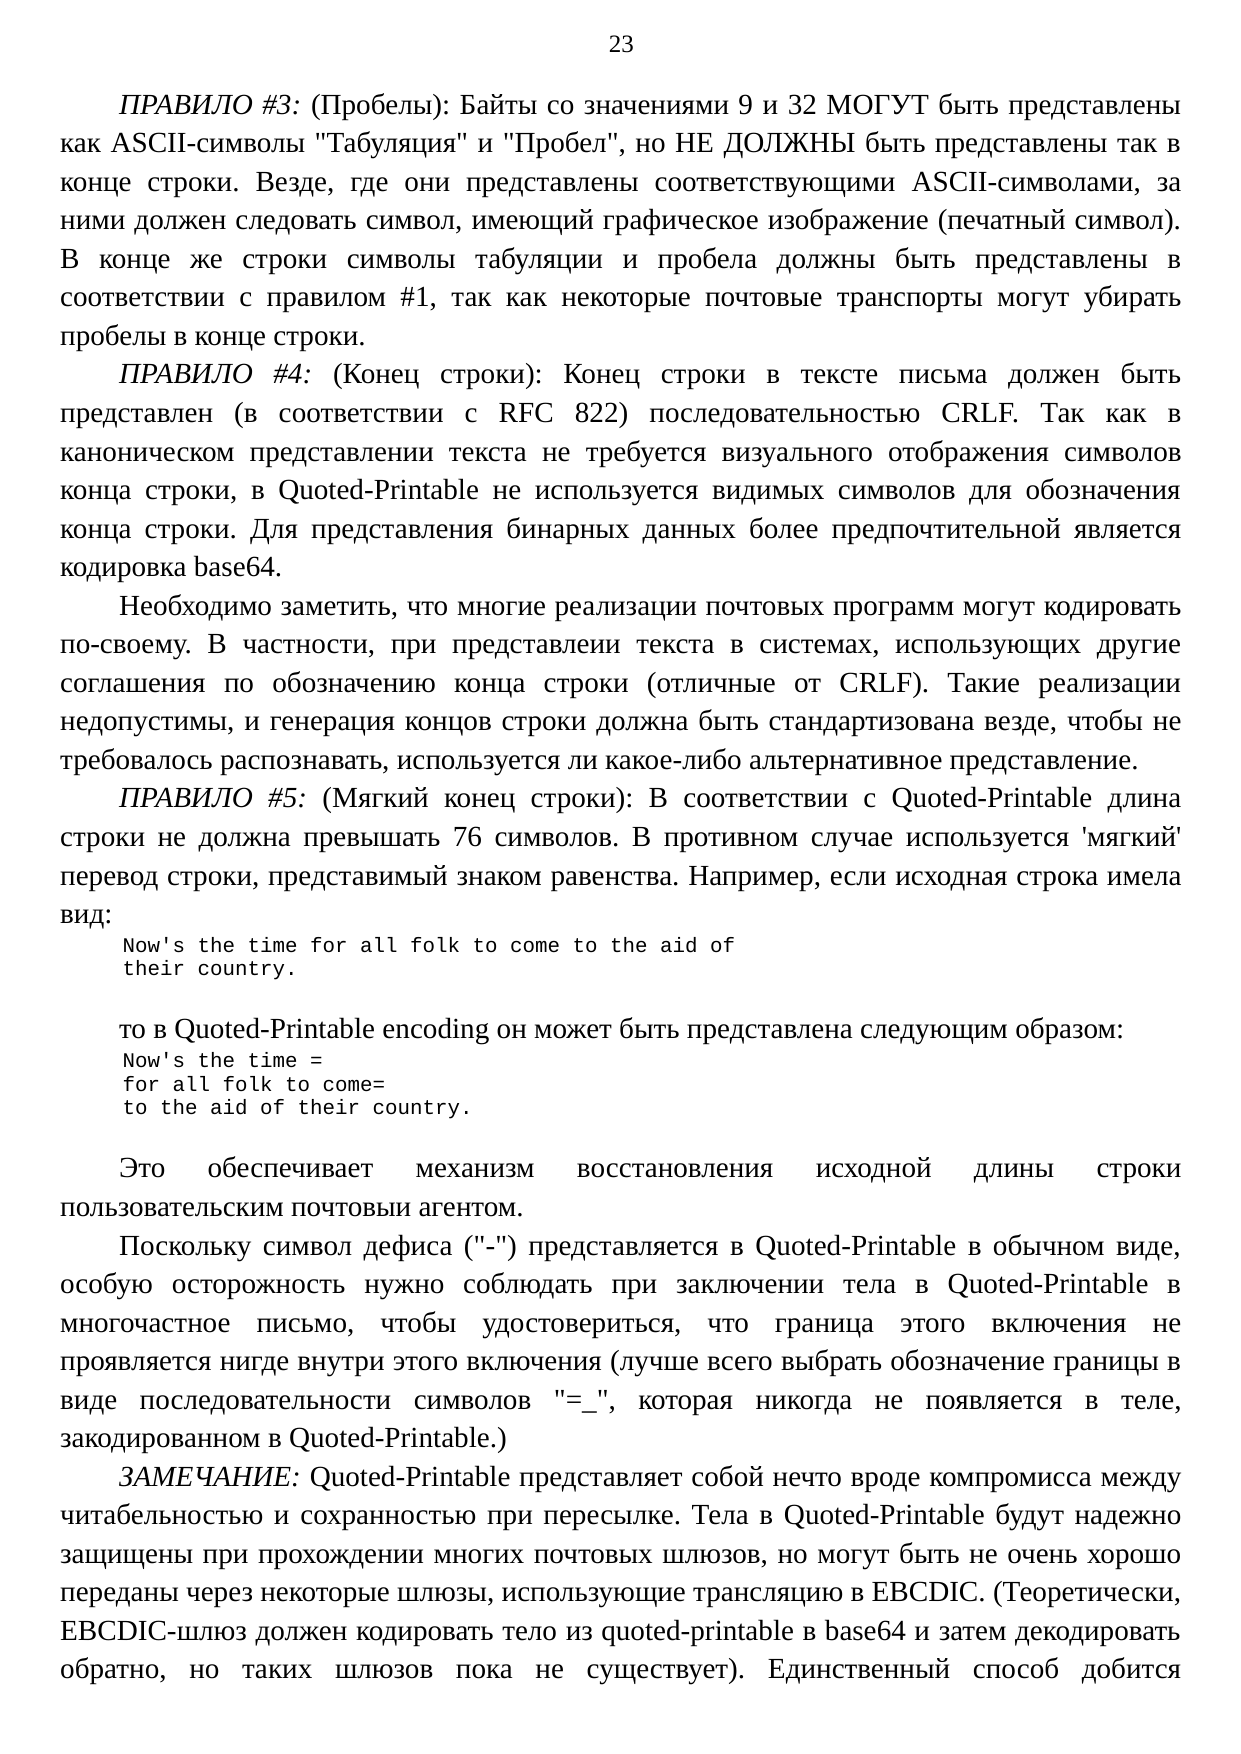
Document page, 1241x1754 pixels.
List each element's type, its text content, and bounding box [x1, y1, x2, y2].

text their country. [60, 958, 1182, 982]
text ПРАВИЛО #4: (Конец строки): Конец строки в тексте письма должен быть представлен (в соответствии с RFC 822) последовательностью CRLF. Так как в каноническом представлении текста не требуется визуального отображения символов конца строки, в Quoted-Printable не используется видимых символов для обозначения конца строки. Для представления бинарных данных более предпочтительной является кодировка base64. [60, 357, 1182, 583]
text Now's the time = [60, 1050, 1182, 1074]
text Поскольку символ дефиса ("-") представляется в Quoted-Printable в обычном виде, особую осторожность нужно соблюдать при заключении тела в Quoted-Printable в многочастное письмо, чтобы удостовериться, что граница этого включения не проявляется нигде внутри этого включения (лучше всего выбрать обозначение границы в виде последовательности символов "=_", которая никогда не появляется в теле, закодированном в Quoted-Printable.) [60, 1228, 1182, 1454]
text Это обеспечивает механизм восстановления исходной длины строки пользовательским почтовыи агентом. [60, 1151, 1182, 1223]
text to the aid of their country. [60, 1097, 1182, 1121]
text ЗАМЕЧАНИЕ: Quoted-Printable представляет собой нечто вроде компромисса между читабельностью и сохранностью при пересылке. Тела в Quoted-Printable будут надежно защищены при прохождении многих почтовых шлюзов, но могут быть не очень хорошо переданы через некоторые шлюзы, использующие трансляцию в EBCDIC. (Теоретически, EBCDIC-шлюз должен кодировать тело из quoted-printable в base64 и затем декодировать обратно, но таких шлюзов пока не существует). Единственный способ добится [60, 1459, 1182, 1685]
text то в Quoted-Printable encoding он может быть представлена следующим образом: [60, 1012, 1182, 1045]
text Необходимо заметить, что многие реализации почтовых программ могут кодировать по-своему. В частности, при представлеии текста в системах, использующих другие соглашения по обозначению конца строки (отличные от CRLF). Такие реализации недопустимы, и генерация концов строки должна быть стандартизована везде, чтобы не требовалось распознавать, используется ли какое-либо альтернативное представление. [60, 588, 1182, 776]
text ПРАВИЛО #5: (Мягкий конец строки): В соответствии с Quoted-Printable длина строки не должна превышать 76 символов. В противном случае используется 'мягкий' перевод строки, представимый знаком равенства. Например, если исходная строка имела вид: [60, 781, 1182, 930]
text ПРАВИЛО #3: (Пробелы): Байты со значениями 9 и 32 МОГУТ быть представлены как ASCII-символы "Табуляция" и "Пробел", но НЕ ДОЛЖНЫ быть представлены так в конце строки. Везде, где они представлены соответствующими ASCII-символами, за ними должен следовать символ, имеющий графическое изображение (печатный символ). В конце же строки символы табуляции и пробела должны быть представлены в соответствии с правилом #1, так как некоторые почтовые транспорты могут убирать пробелы в конце строки. [60, 87, 1182, 352]
text for all folk to come= [60, 1074, 1182, 1097]
text Now's the time for all folk to come to the aid of [60, 935, 1182, 958]
